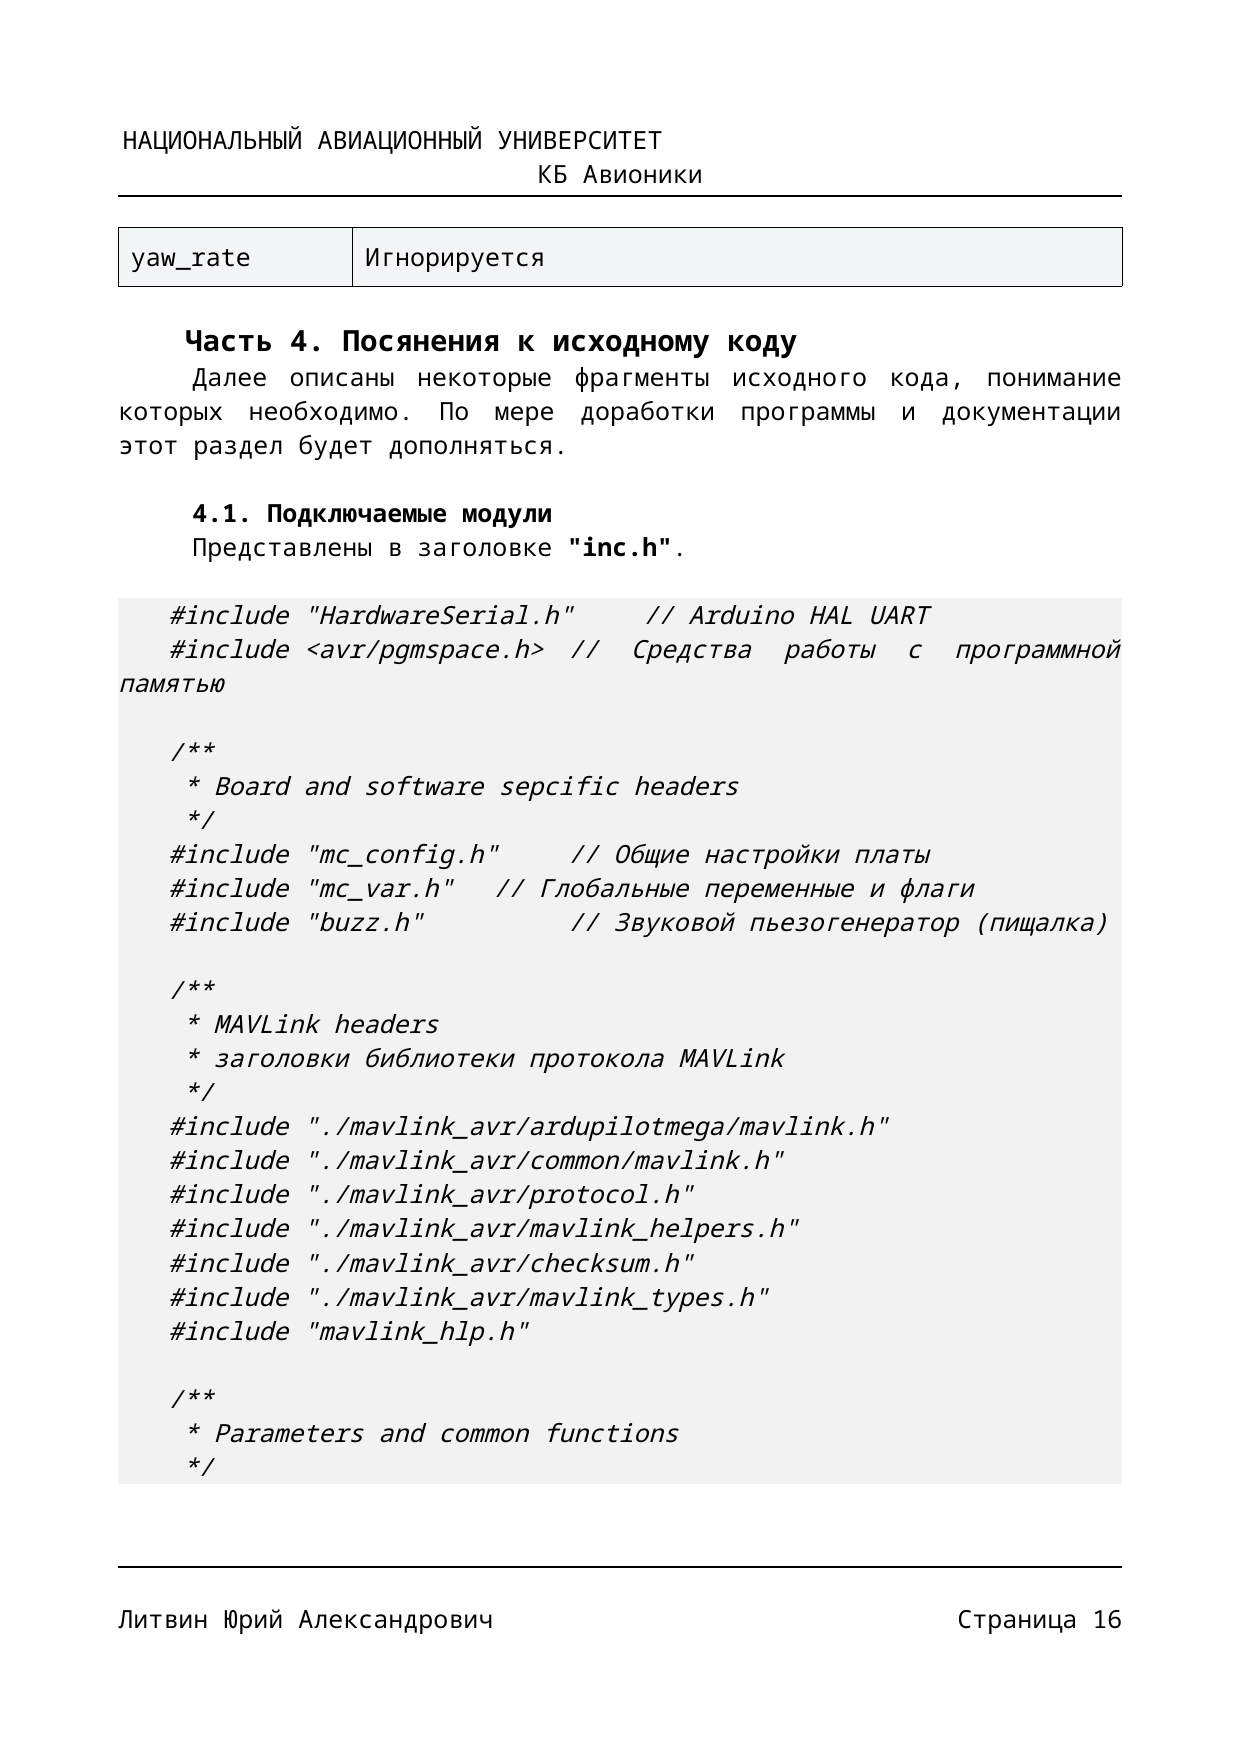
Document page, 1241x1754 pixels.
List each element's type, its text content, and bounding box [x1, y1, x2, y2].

list #include "./mavlink_avr/protocol.h" [118, 1177, 1122, 1211]
text 4.1. Подключаемые модули [118, 496, 1122, 530]
list #include "./mavlink_avr/ardupilotmega/mavlink.h" [118, 1109, 1122, 1143]
list #include "./mavlink_avr/common/mavlink.h" [118, 1143, 1122, 1177]
text Далее описаны некоторые фрагменты исходного кода, понимание которых необходимо. По мере доработки программы и документации этот раздел будет дополняться. [118, 359, 1122, 462]
list #include "mavlink_hlp.h" [118, 1313, 1122, 1347]
list #include "HardwareSerial.h" // Arduino HAL UART [118, 598, 1122, 632]
list #include "mc_config.h" // Общие настройки платы [118, 836, 1122, 871]
list * заголовки библиотеки протокола MAVLink [118, 1041, 1122, 1075]
list #include "buzz.h" // Звуковой пьезогенератор (пищалка) [118, 904, 1122, 939]
list #include "./mavlink_avr/mavlink_types.h" [118, 1279, 1122, 1313]
list */ [118, 1449, 1122, 1484]
list #include "mc_var.h" // Глобальные переменные и флаги [118, 871, 1122, 904]
text Представлены в заголовке "inc.h". [118, 530, 1122, 564]
list #include "./mavlink_avr/checksum.h" [118, 1245, 1122, 1279]
list /** [118, 1381, 1122, 1416]
table_cell yaw_rate [119, 228, 352, 286]
table_cell Игнорируется [353, 228, 1122, 286]
list #include <avr/pgmspace.h> // Средства работы с программной памятью [118, 632, 1122, 700]
list * Parameters and common functions [118, 1416, 1122, 1449]
list /** [118, 734, 1122, 768]
list * Board and software sepcific headers [118, 768, 1122, 802]
list */ [118, 802, 1122, 836]
list /** [118, 973, 1122, 1007]
list * MAVLink headers [118, 1007, 1122, 1041]
text Часть 4. Посянения к исходному коду [118, 320, 1122, 359]
list #include "./mavlink_avr/mavlink_helpers.h" [118, 1211, 1122, 1245]
list */ [118, 1075, 1122, 1109]
